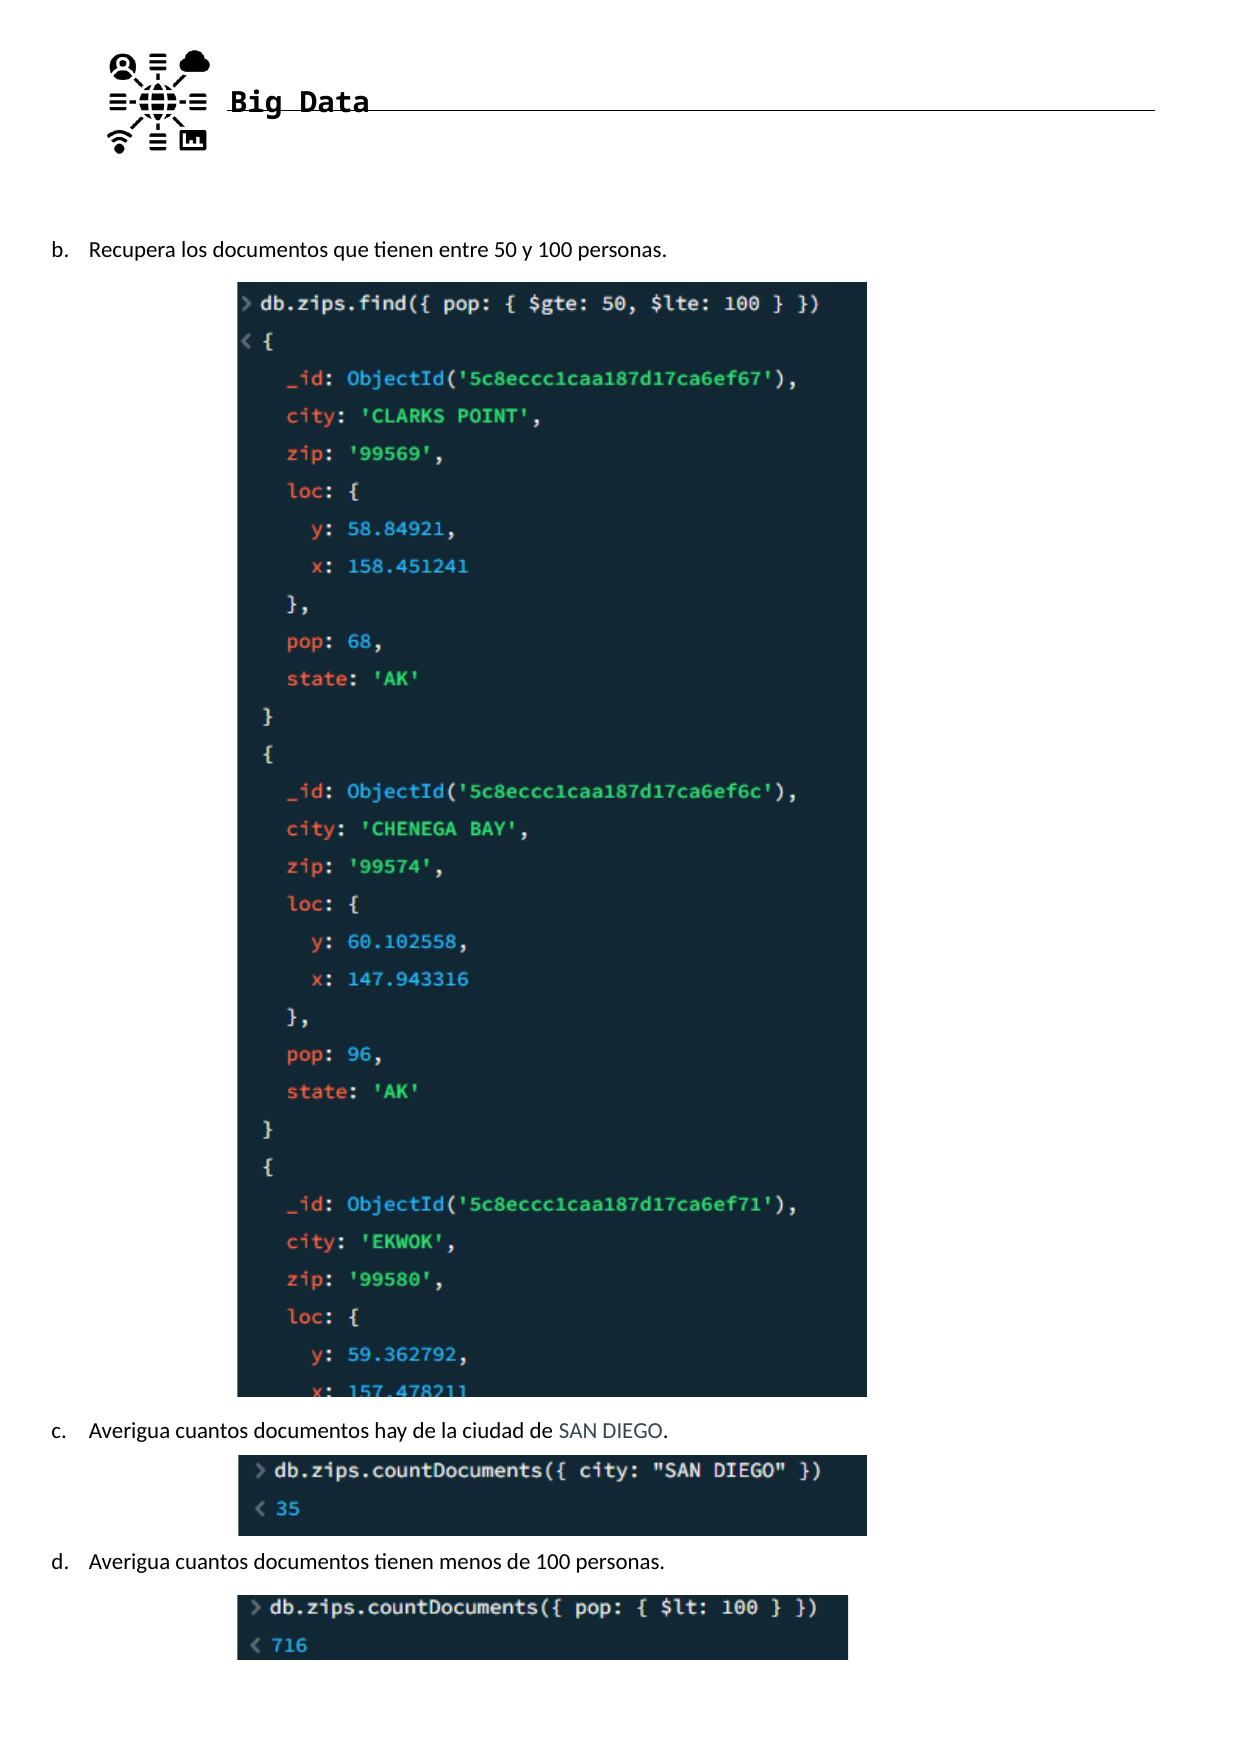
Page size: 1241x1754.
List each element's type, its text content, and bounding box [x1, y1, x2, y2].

list Averigua cuantos documentos hay de la ciudad de SAN DIEGO. [51, 1416, 1147, 1444]
list Averigua cuantos documentos tienen menos de 100 personas. [51, 1547, 1147, 1575]
list Recupera los documentos que tienen entre 50 y 100 personas. [51, 235, 1147, 263]
